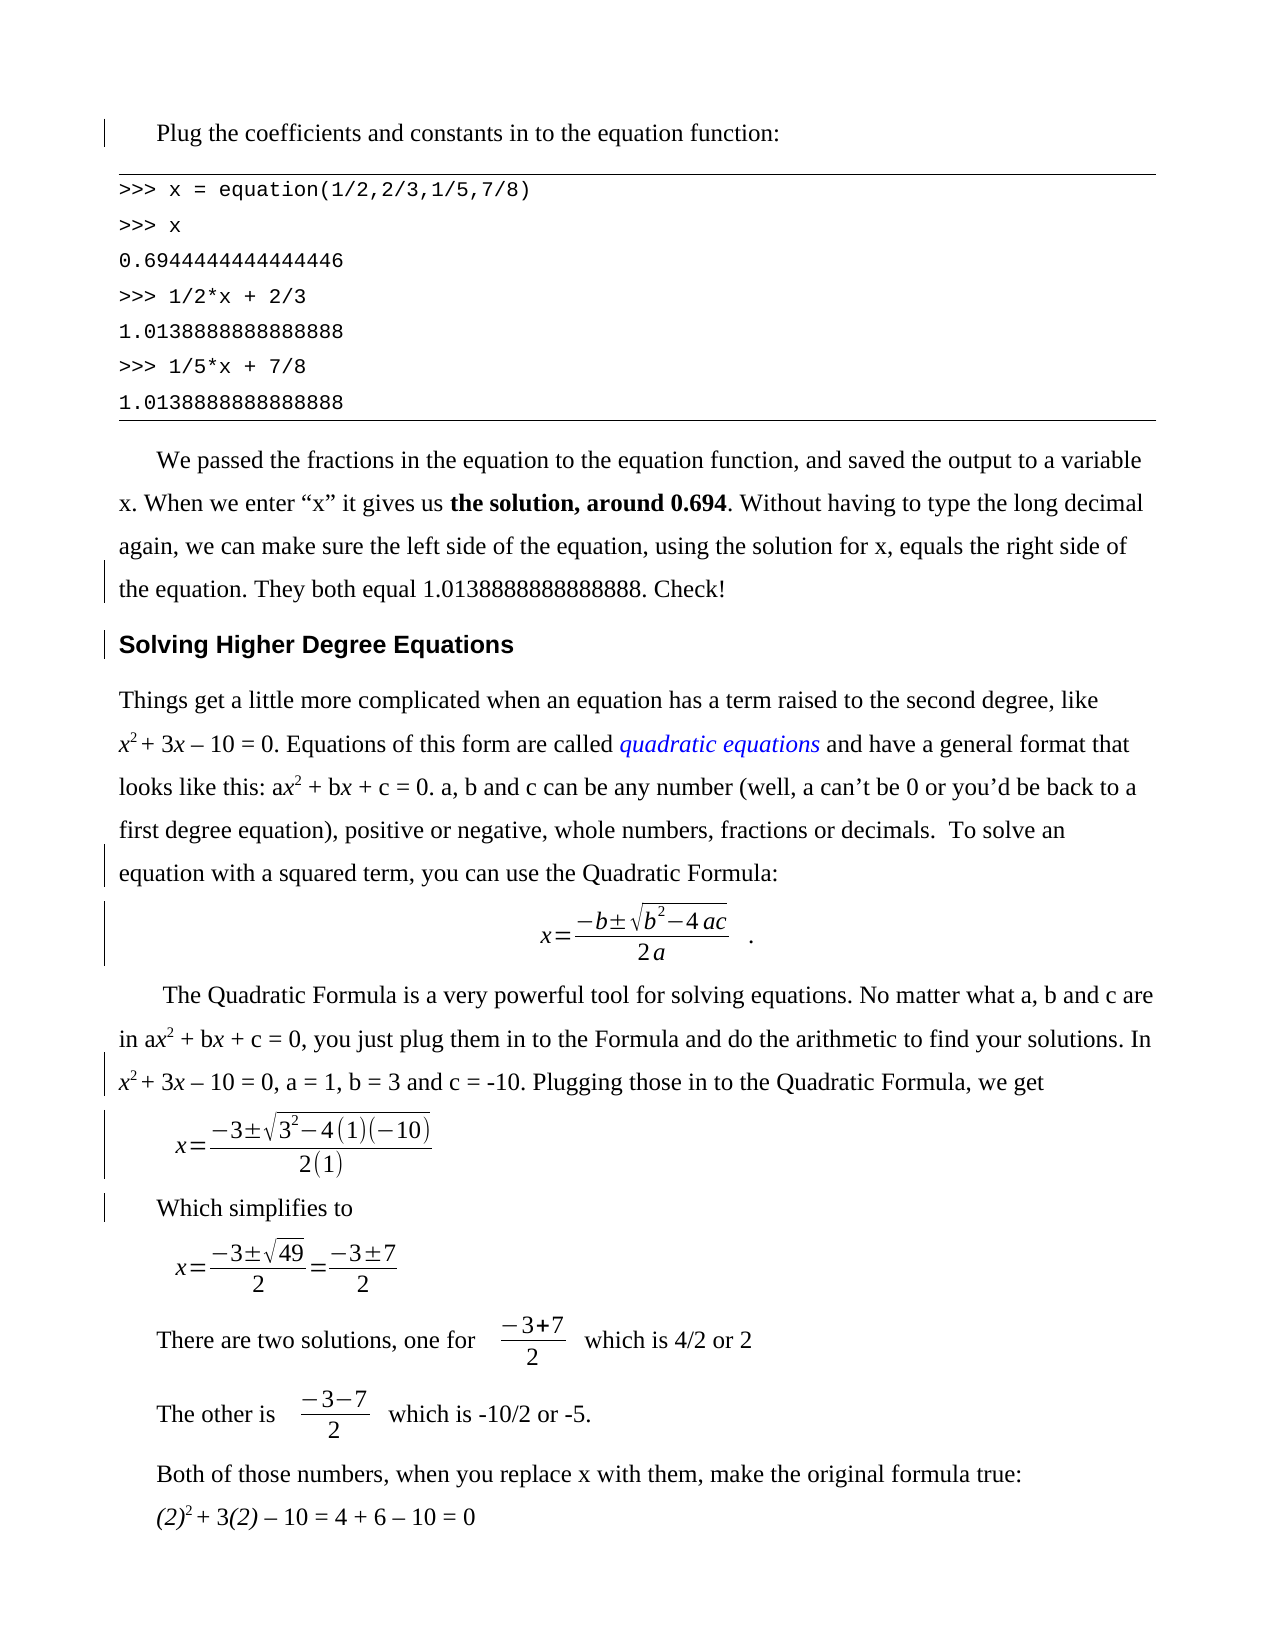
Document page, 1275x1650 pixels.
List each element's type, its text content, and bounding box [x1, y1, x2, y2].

text The Quadratic Formula is a very powerful tool for solving equations. No matter what a, b and c are in ax2 + bx + c = 0, you just plug them in to the Formula and do the arithmetic to find your solutions. In x2 + 3x – 10 = 0, a = 1, b = 3 and c = -10. Plugging those in to the Quadratic Formula, we get [118, 981, 1156, 1096]
text Which simplifies to [118, 1193, 1156, 1222]
text >>> 1/2*x + 2/3 [118, 286, 1156, 309]
text Both of those numbers, when you replace x with them, make the original formula true: [118, 1459, 1156, 1487]
text Plug the coefficients and constants in to the equation function: [118, 118, 1156, 147]
text We passed the fractions in the equation to the equation function, and saved the output to a variable x. When we enter “x” it gives us the solution, around 0.694. Without having to type the long decimal again, we can make sure the left side of the equation, using the solution for x, equals the right side of the equation. They both equal 1.0138888888888888. Check! [118, 445, 1156, 603]
text 1.0138888888888888 [118, 321, 1156, 345]
text 0.6944444444444446 [118, 250, 1156, 274]
text The other is which is -10/2 or -5. [118, 1385, 1156, 1444]
text . [118, 901, 1156, 966]
text 1.0138888888888888 [118, 392, 1156, 421]
text >>> x [118, 215, 1156, 238]
text (2)2 + 3(2) – 10 = 4 + 6 – 10 = 0 [118, 1502, 1156, 1531]
text >>> x = equation(1/2,2/3,1/5,7/8) [118, 175, 1156, 203]
text There are two solutions, one for which is 4/2 or 2 [118, 1312, 1156, 1371]
text >>> 1/5*x + 7/8 [118, 356, 1156, 380]
text Things get a little more complicated when an equation has a term raised to the second degree, like x2 + 3x – 10 = 0. Equations of this form are called quadratic equations and have a general format that looks like this: ax2 + bx + c = 0. a, b and c can be any number (well, a can’t be 0 or you’d be back to a first degree equation), positive or negative, whole numbers, fractions or decimals. To solve an equation with a squared term, you can use the Quadratic Formula: [118, 686, 1156, 887]
text Solving Higher Degree Equations [118, 630, 1156, 659]
